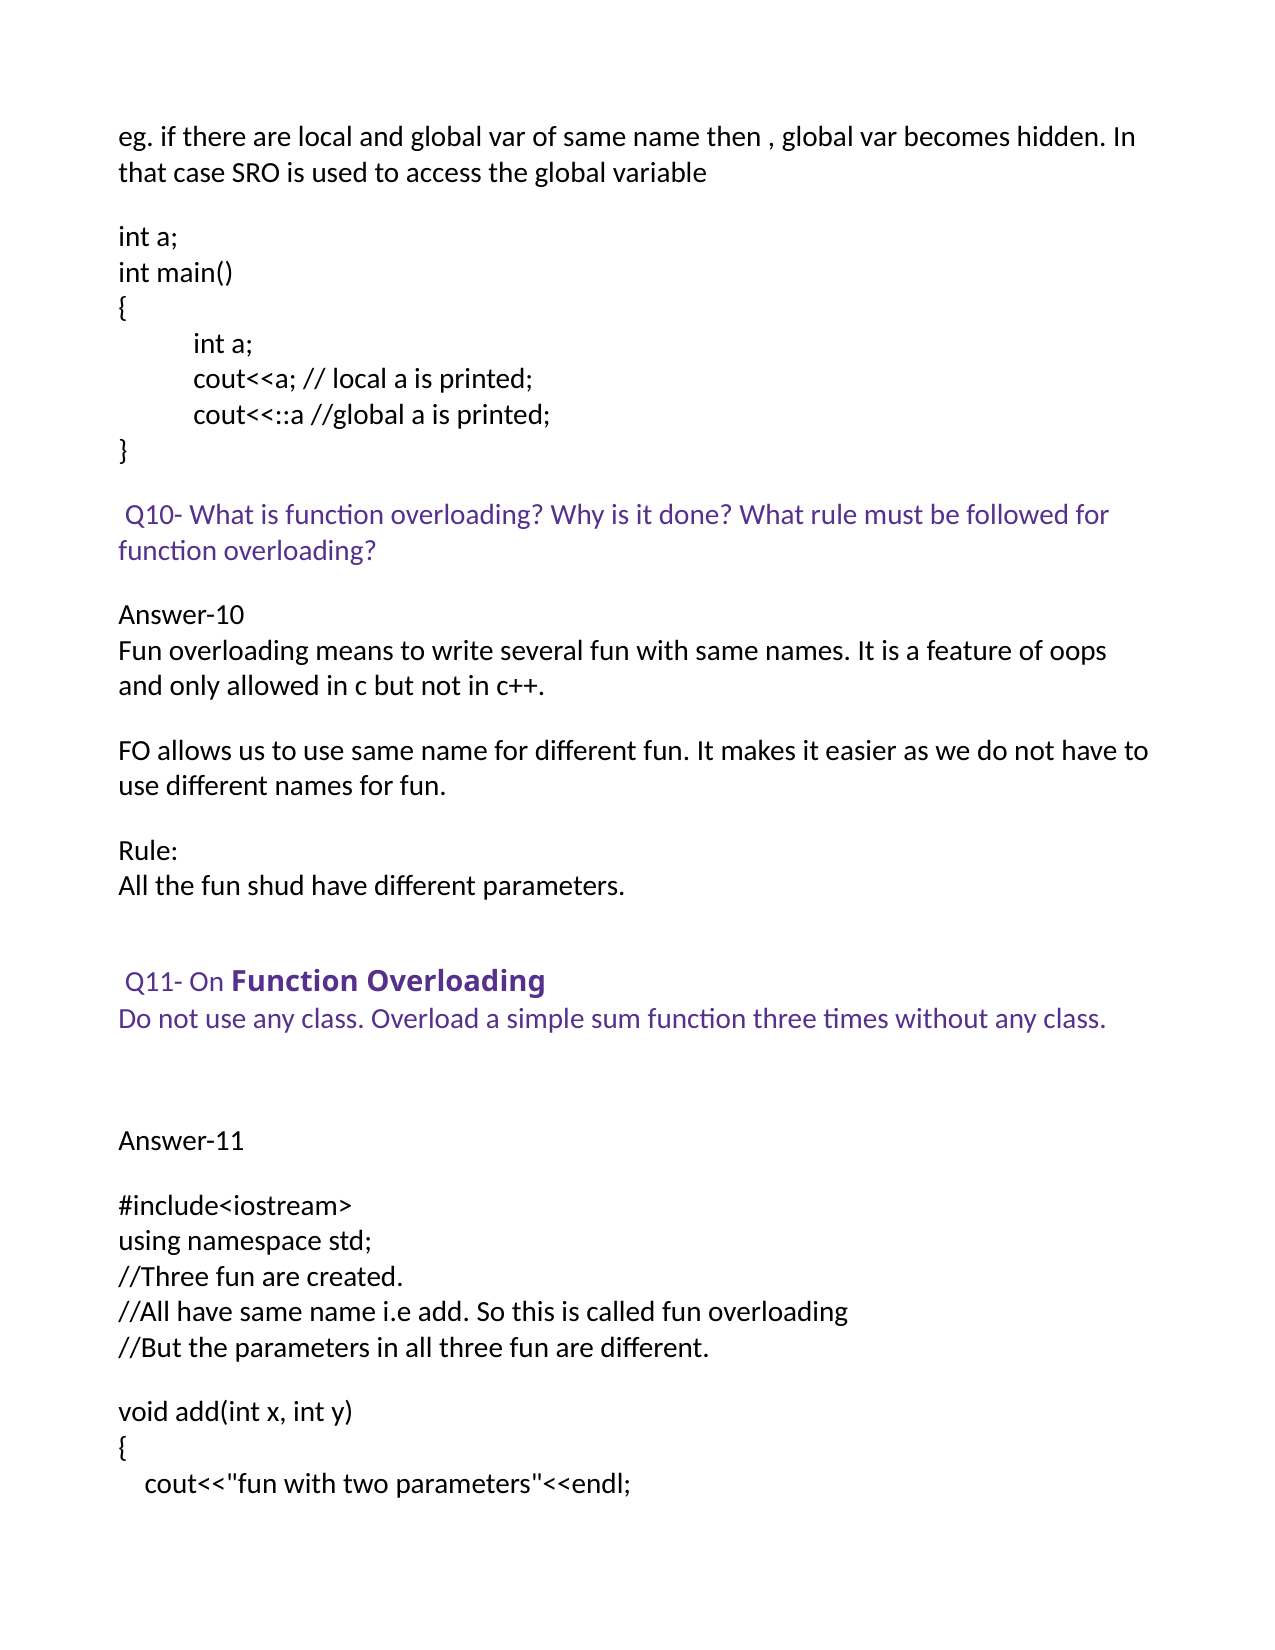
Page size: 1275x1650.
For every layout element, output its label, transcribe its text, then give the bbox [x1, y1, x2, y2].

text Q11- On Function Overloading [118, 961, 1157, 1000]
text FO allows us to use same name for different fun. It makes it easier as we do not have to use different names for fun. [118, 732, 1157, 803]
text //Three fun are created. [118, 1258, 1157, 1293]
text } [118, 432, 1157, 467]
text Fun overloading means to write several fun with same names. It is a feature of oops and only allowed in c but not in c++. [118, 632, 1157, 703]
text eg. if there are local and global var of same name then , global var becomes hidden. In that case SRO is used to access the global variable [118, 118, 1157, 189]
text { [118, 289, 1157, 325]
text Do not use any class. Overload a simple sum function three times without any class. [118, 1000, 1157, 1036]
text int main() [118, 254, 1157, 289]
text //All have same name i.e add. So this is called fun overloading [118, 1293, 1157, 1329]
text int a; [118, 218, 1157, 254]
text cout<<a; // local a is printed; [118, 361, 1157, 396]
text //But the parameters in all three fun are different. [118, 1329, 1157, 1365]
text Rule: [118, 832, 1157, 867]
text Answer-10 [118, 596, 1157, 632]
text function overloading? [118, 532, 1157, 567]
text cout<<::a //global a is printed; [118, 396, 1157, 432]
text #include<iostream> [118, 1187, 1157, 1222]
text cout<<"fun with two parameters"<<endl; [118, 1465, 1157, 1500]
text void add(int x, int y) [118, 1393, 1157, 1429]
text Answer-11 [118, 1122, 1157, 1158]
text All the fun shud have different parameters. [118, 867, 1157, 903]
text Q10- What is function overloading? Why is it done? What rule must be followed for [118, 496, 1157, 532]
text { [118, 1429, 1157, 1465]
text using namespace std; [118, 1222, 1157, 1258]
text int a; [118, 325, 1157, 361]
